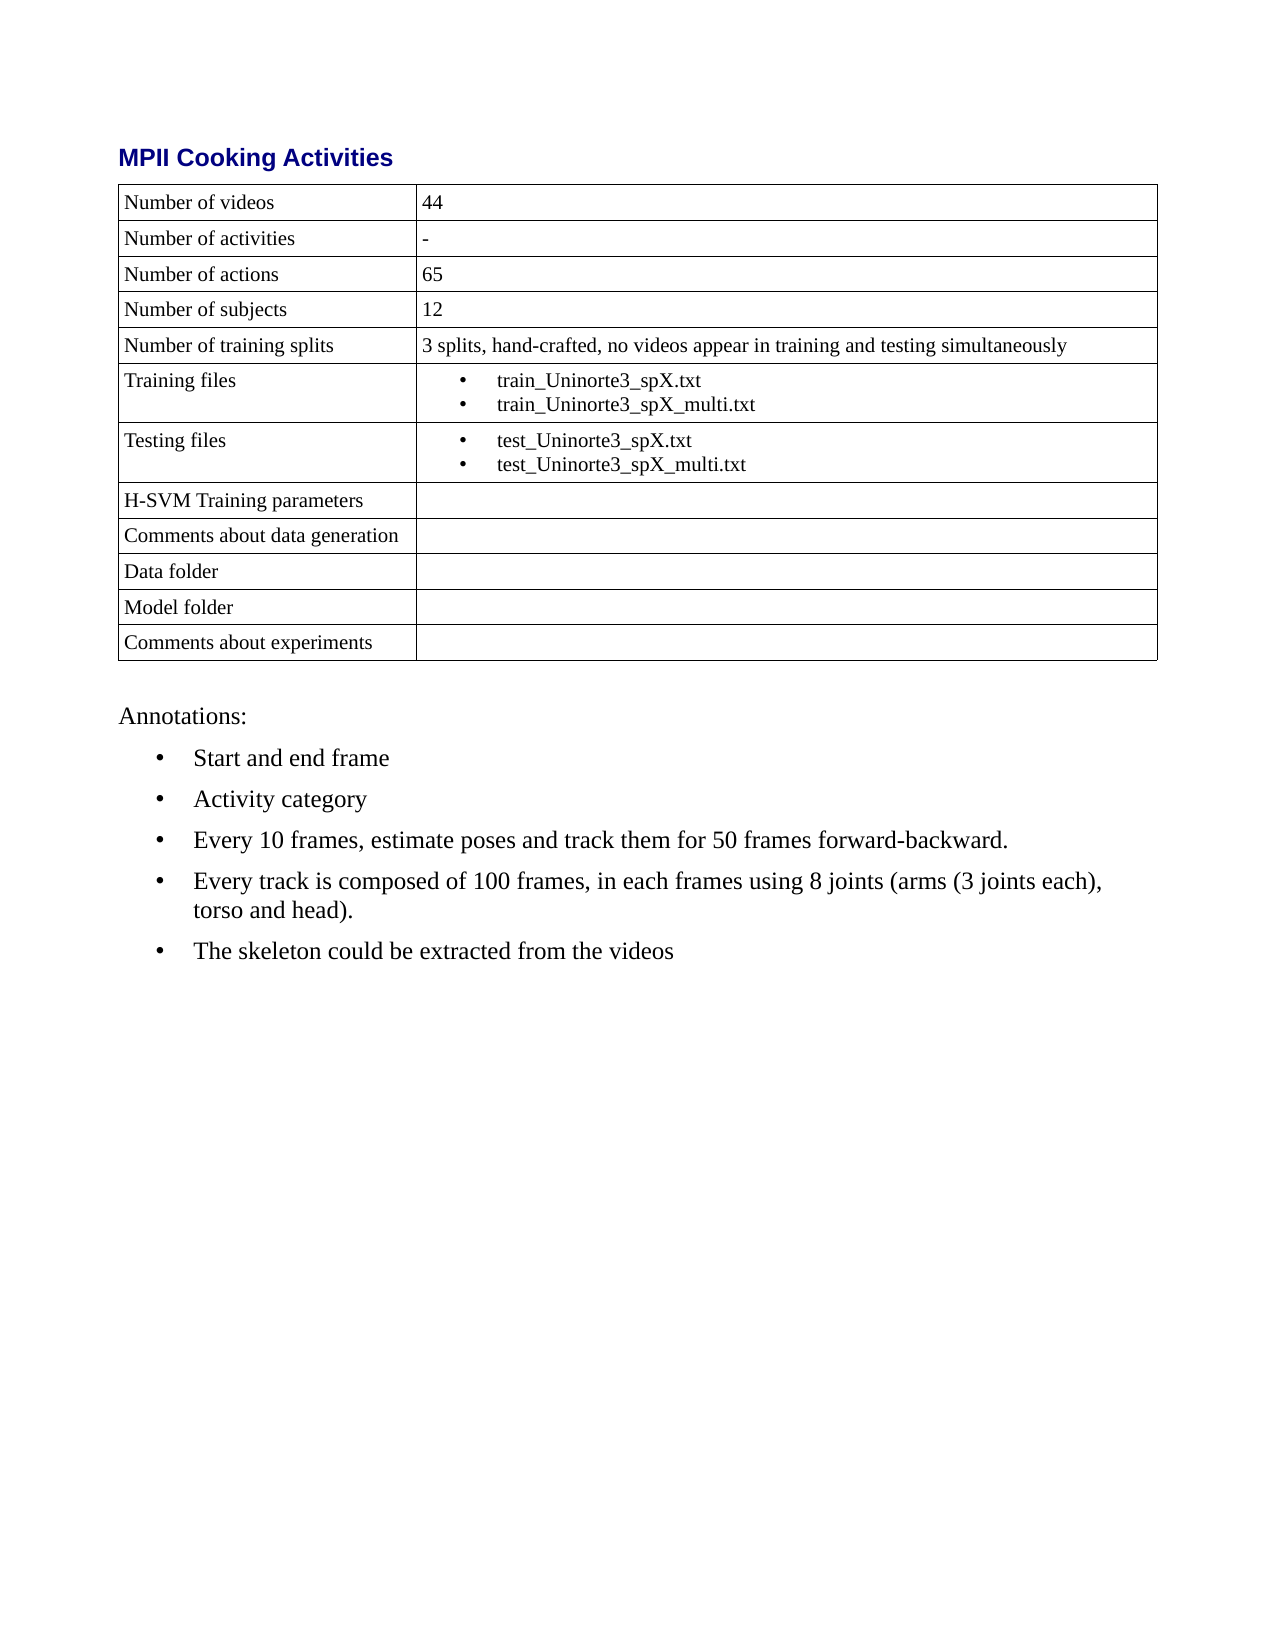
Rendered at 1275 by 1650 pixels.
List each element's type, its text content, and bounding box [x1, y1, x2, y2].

table_cell - [417, 221, 1157, 256]
table_cell [417, 483, 1157, 517]
table_cell Data folder [119, 554, 416, 589]
table_cell train_Uninorte3_spX.txt train_Uninorte3_spX_multi.txt [417, 364, 1157, 422]
text Annotations: [118, 701, 1157, 730]
list Every track is composed of 100 frames, in each frames using 8 joints (arms (3 joints each), torso and head). [156, 866, 1157, 924]
table_header 44 [417, 185, 1157, 220]
subtitle MPII Cooking Activities [118, 143, 1157, 172]
table_cell Number of activities [119, 221, 416, 256]
list The skeleton could be extracted from the videos [156, 936, 1157, 965]
table_cell 12 [417, 292, 1157, 327]
table_cell [417, 625, 1157, 660]
table_cell test_Uninorte3_spX.txt test_Uninorte3_spX_multi.txt [417, 423, 1157, 482]
list Activity category [156, 784, 1157, 813]
table_cell Comments about experiments [119, 625, 416, 660]
table_header Number of videos [119, 185, 416, 220]
table_cell Number of actions [119, 257, 416, 291]
table_cell [417, 554, 1157, 589]
table_cell Number of training splits [119, 328, 416, 362]
list Start and end frame [156, 743, 1157, 771]
table_cell [417, 519, 1157, 553]
table_cell Model folder [119, 590, 416, 624]
table_cell [417, 590, 1157, 624]
table_cell Number of subjects [119, 292, 416, 327]
table_cell 65 [417, 257, 1157, 291]
list Every 10 frames, estimate poses and track them for 50 frames forward-backward. [156, 825, 1157, 854]
table_cell H-SVM Training parameters [119, 483, 416, 517]
table_cell Training files [119, 364, 416, 422]
table_cell 3 splits, hand-crafted, no videos appear in training and testing simultaneously [417, 328, 1157, 362]
table_cell Testing files [119, 423, 416, 482]
table_cell Comments about data generation [119, 519, 416, 553]
